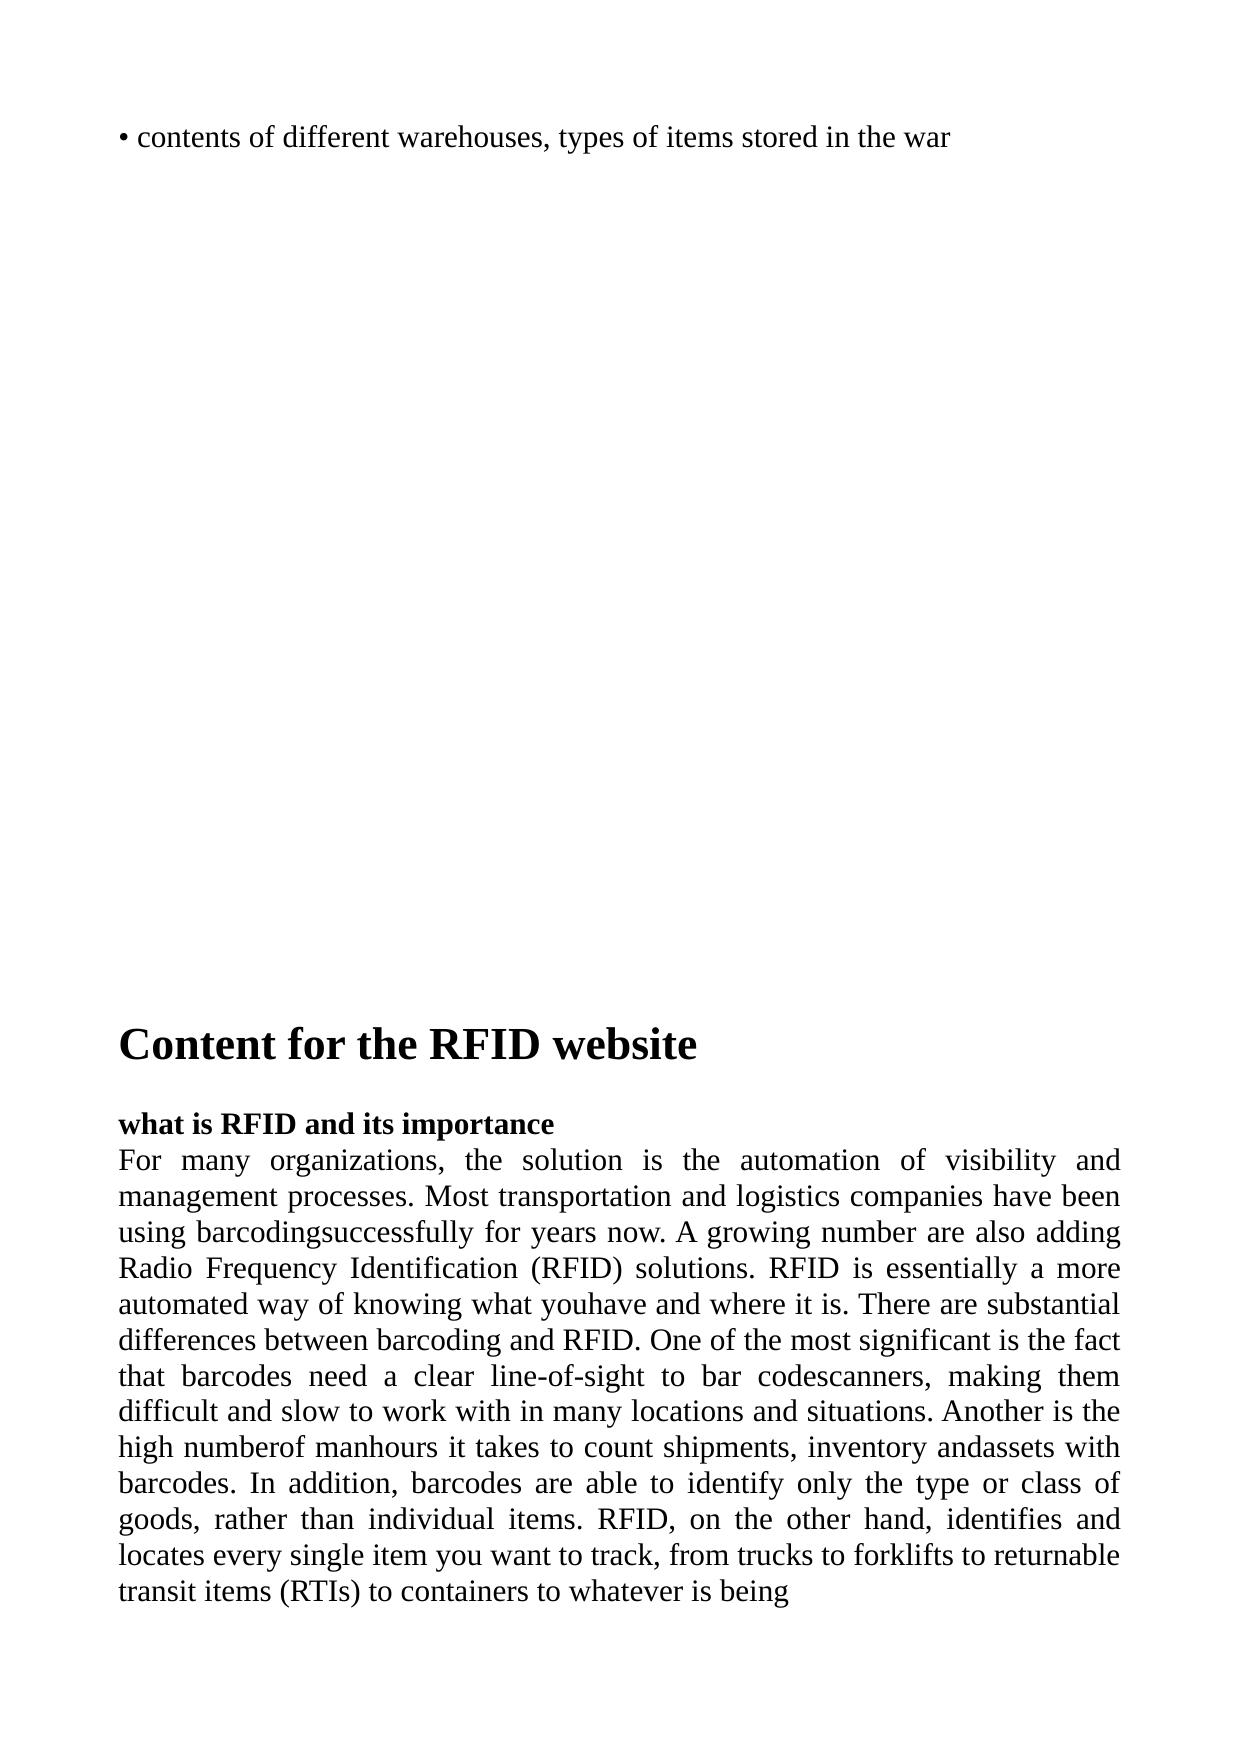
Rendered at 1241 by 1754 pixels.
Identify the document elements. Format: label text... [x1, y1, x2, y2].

text transit items (RTIs) to containers to whatever is being [118, 1572, 1122, 1608]
text Content for the RFID website [118, 1017, 1122, 1069]
text For many organizations, the solution is the automation of visibility and management processes. Most transportation and logistics companies have been using barcodingsuccessfully for years now. A growing number are also adding Radio Frequency Identification (RFID) solutions. RFID is essentially a more automated way of knowing what youhave and where it is. There are substantial differences between barcoding and RFID. One of the most significant is the fact that barcodes need a clear line-of-sight to bar codescanners, making them difficult and slow to work with in many locations and situations. Another is the high numberof manhours it takes to count shipments, inventory andassets with barcodes. In addition, barcodes are able to identify only the type or class of goods, rather than individual items. RFID, on the other hand, identifies and locates every single item you want to track, from trucks to forklifts to returnable [118, 1141, 1122, 1572]
text what is RFID and its importance [118, 1105, 1122, 1141]
text • contents of different warehouses, types of items stored in the war [118, 118, 1122, 154]
